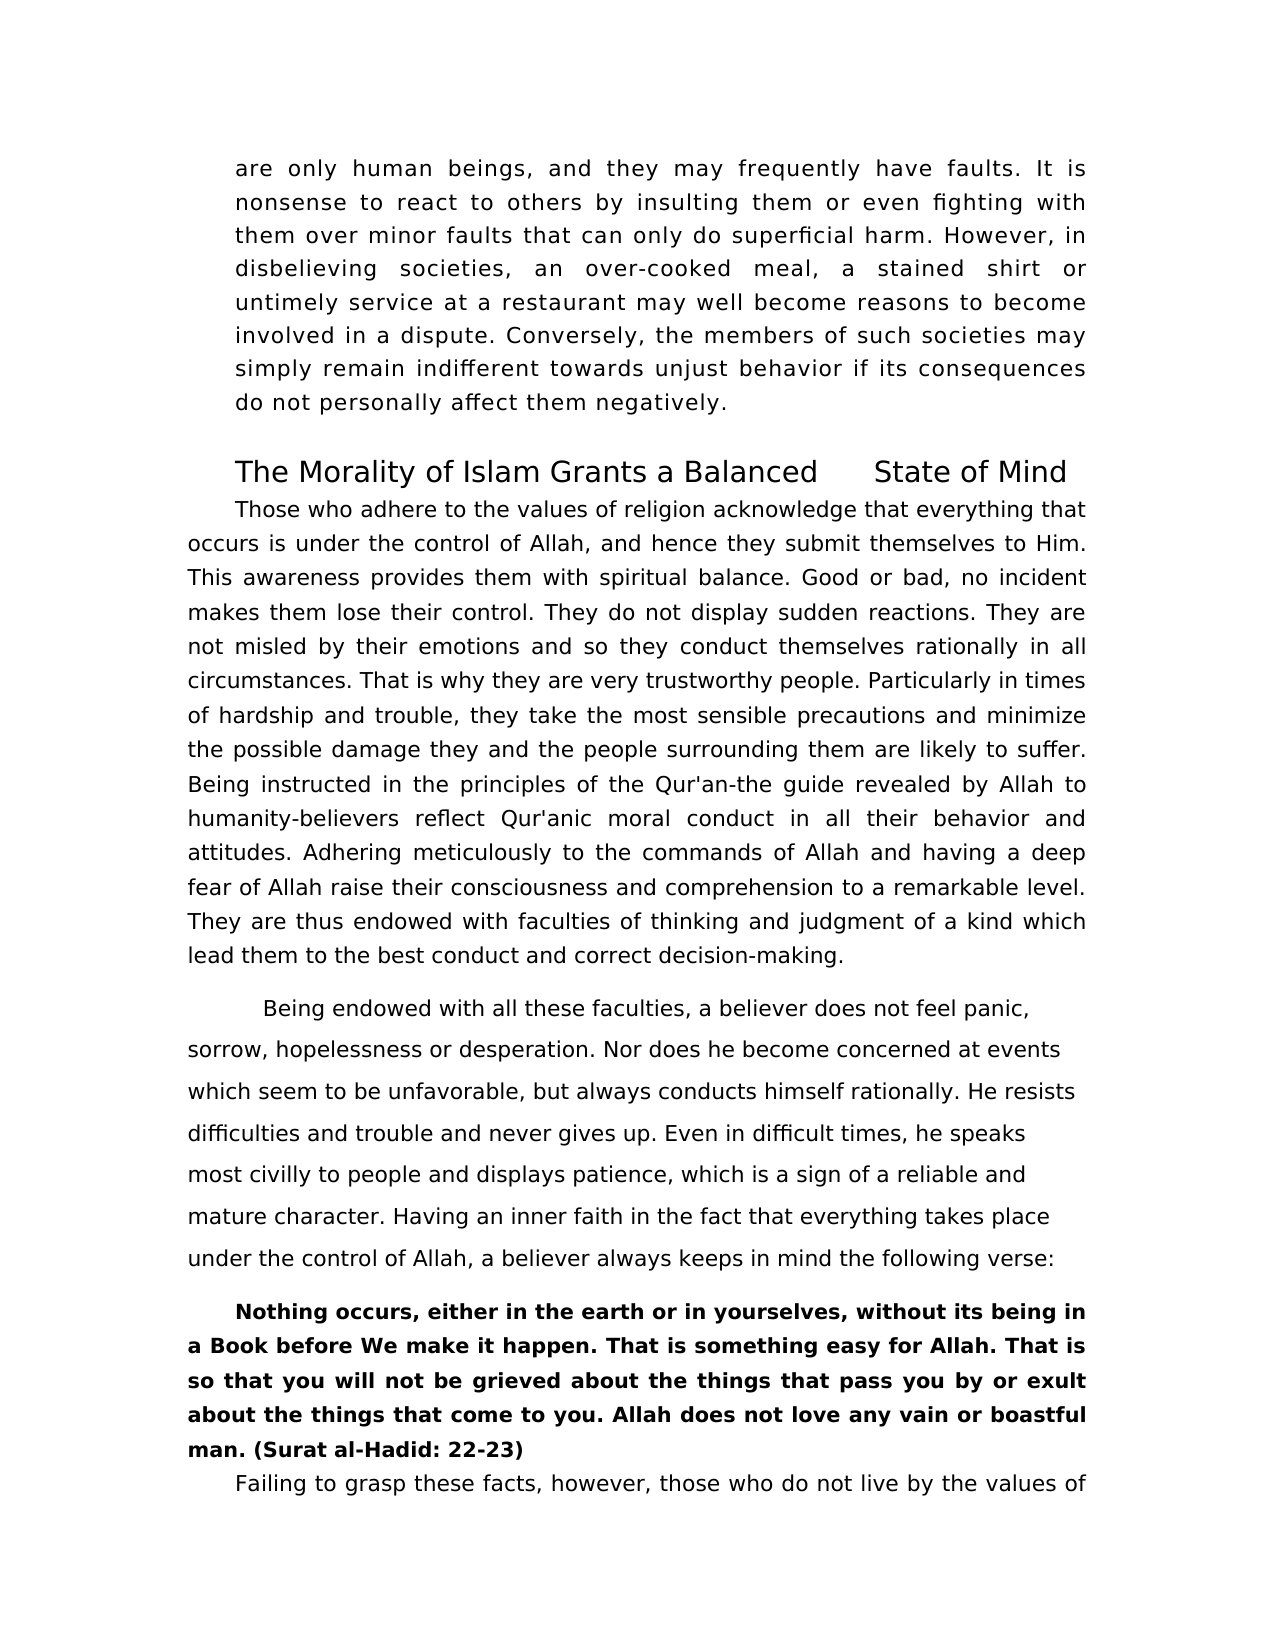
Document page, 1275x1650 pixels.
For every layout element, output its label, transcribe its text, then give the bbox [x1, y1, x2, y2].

text The Morality of Islam Grants a Balanced State of Mind [187, 455, 1087, 489]
text Being endowed with all these faculties, a believer does not feel panic, sorrow, hopelessness or desperation. Nor does he become concerned at events which seem to be unfavorable, but always conducts himself rationally. He resists difficulties and trouble and never gives up. Even in difficult times, he speaks most civilly to people and displays patience, which is a sign of a reliable and mature character. Having an inner faith in the fact that everything takes place under the control of Allah, a believer always keeps in mind the following verse: [187, 983, 1087, 1274]
text are only human beings, and they may frequently have faults. It is nonsense to react to others by insulting them or even fighting with them over minor faults that can only do superficial harm. However, in disbelieving societies, an over-cooked meal, a stained shirt or untimely service at a restaurant may well become reasons to become involved in a dispute. Conversely, the members of such societies may simply remain indifferent towards unjust behavior if its consequences do not personally affect them negatively. [235, 150, 1087, 417]
text Those who adhere to the values of religion acknowledge that everything that occurs is under the control of Allah, and hence they submit themselves to Him. This awareness provides them with spiritual balance. Good or bad, no incident makes them lose their control. They do not display sudden reactions. They are not misled by their emotions and so they conduct themselves rationally in all circumstances. That is why they are very trustworthy people. Particularly in times of hardship and trouble, they take the most sensible precautions and minimize the possible damage they and the people surrounding them are likely to suffer. Being instructed in the principles of the Qur'an-the guide revealed by Allah to humanity-believers reflect Qur'anic moral conduct in all their behavior and attitudes. Adhering meticulously to the commands of Allah and having a deep fear of Allah raise their consciousness and comprehension to a remarkable level. They are thus endowed with faculties of thinking and judgment of a kind which lead them to the best conduct and correct decision-making. [187, 489, 1087, 971]
text Nothing occurs, either in the earth or in yourselves, without its being in a Book before We make it happen. That is something easy for Allah. That is so that you will not be grieved about the things that pass you by or exult about the things that come to you. Allah does not love any vain or boastful man. (Surat al-Hadid: 22-23) [187, 1292, 1087, 1464]
text Failing to grasp these facts, however, those who do not live by the values of [187, 1464, 1087, 1498]
